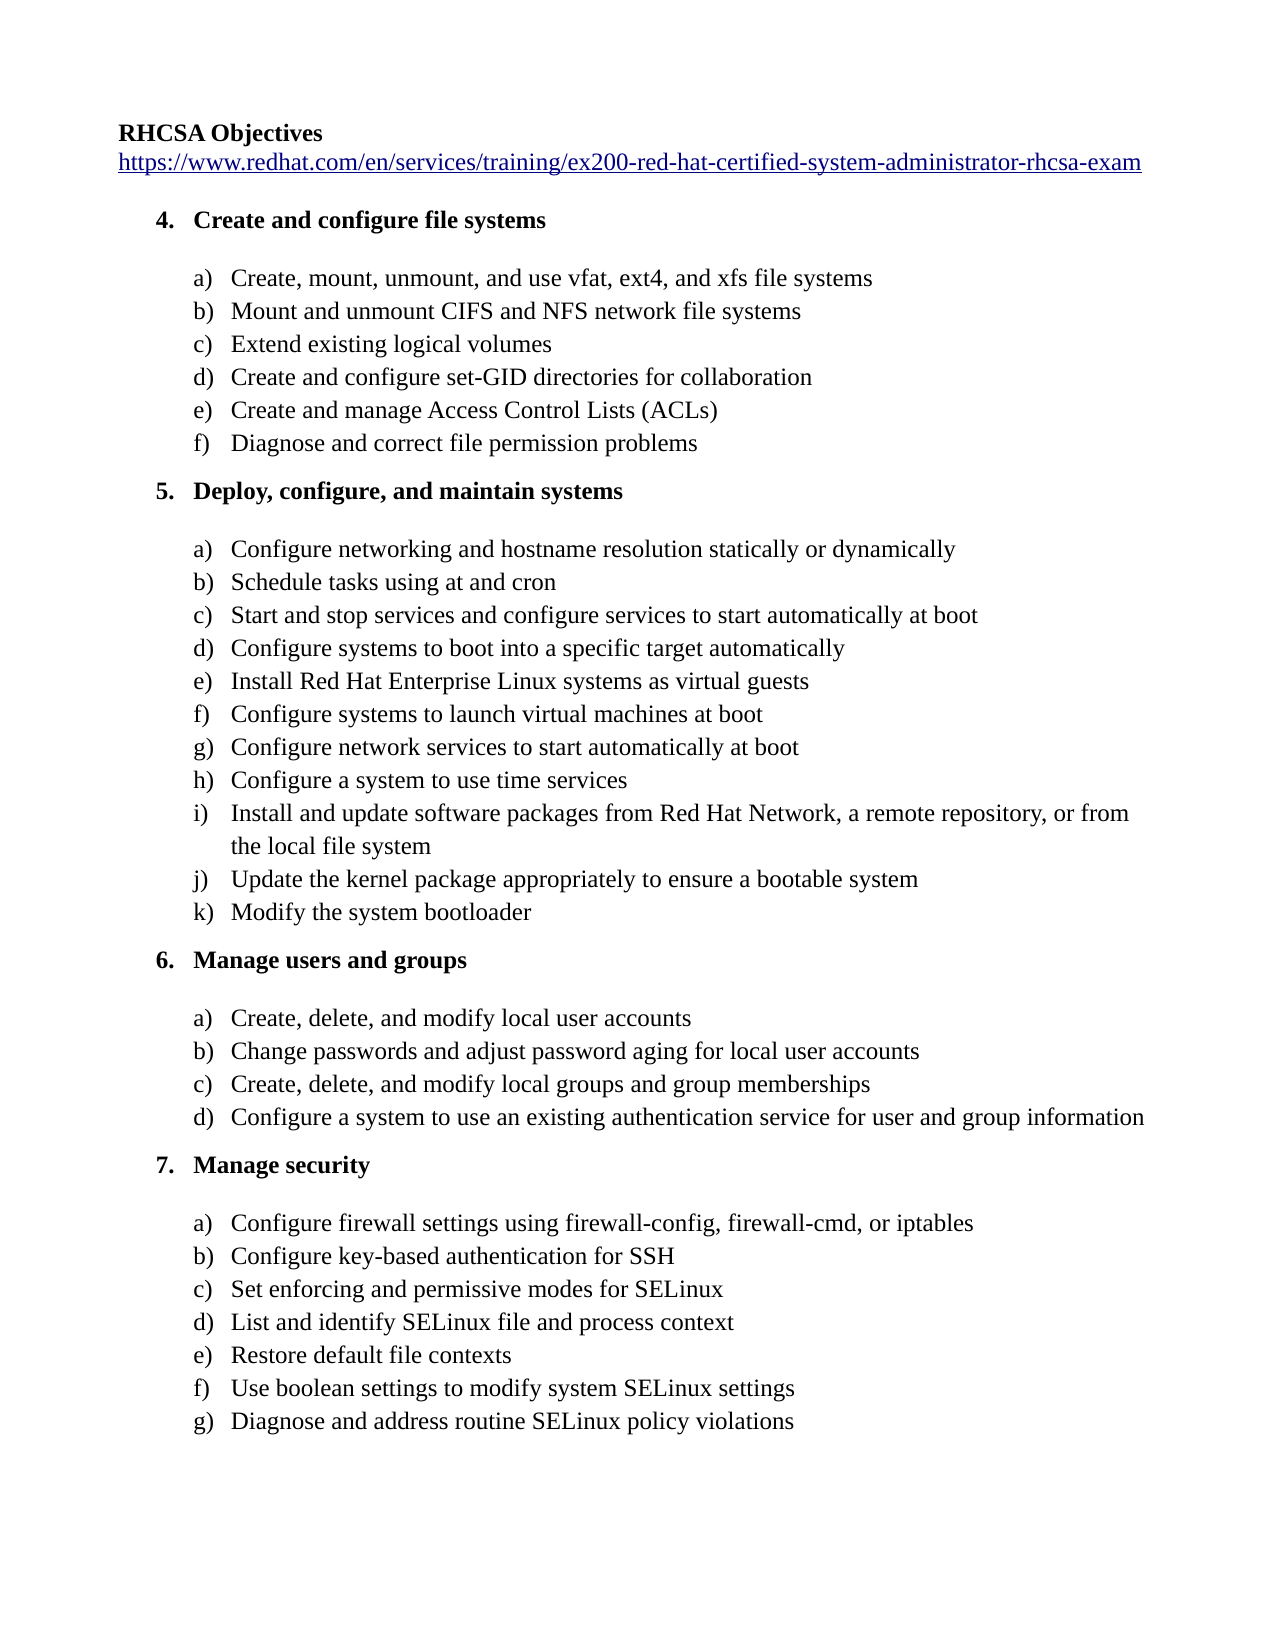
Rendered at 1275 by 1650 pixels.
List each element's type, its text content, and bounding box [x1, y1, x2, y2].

list Configure networking and hostname resolution statically or dynamically [193, 534, 1157, 563]
list Configure firewall settings using firewall-config, firewall-cmd, or iptables [193, 1208, 1157, 1237]
list Mount and unmount CIFS and NFS network file systems [193, 296, 1157, 325]
subtitle Manage security [156, 1150, 1157, 1179]
list Modify the system bootloader [193, 897, 1157, 926]
list Install and update software packages from Red Hat Network, a remote repository, or from the local file system [193, 798, 1157, 860]
list Configure a system to use an existing authentication service for user and group information [193, 1102, 1157, 1131]
subtitle Create and configure file systems [156, 205, 1157, 234]
subtitle Manage users and groups [156, 945, 1157, 974]
list Install Red Hat Enterprise Linux systems as virtual guests [193, 666, 1157, 695]
list List and identify SELinux file and process context [193, 1307, 1157, 1336]
list Update the kernel package appropriately to ensure a bootable system [193, 864, 1157, 893]
list Create and manage Access Control Lists (ACLs) [193, 395, 1157, 424]
list Configure network services to start automatically at boot [193, 732, 1157, 761]
list Schedule tasks using at and cron [193, 567, 1157, 596]
list Configure key-based authentication for SSH [193, 1241, 1157, 1270]
subtitle Deploy, configure, and maintain systems [156, 476, 1157, 505]
list Start and stop services and configure services to start automatically at boot [193, 600, 1157, 629]
list Set enforcing and permissive modes for SELinux [193, 1274, 1157, 1303]
list Configure a system to use time services [193, 765, 1157, 794]
list Configure systems to launch virtual machines at boot [193, 699, 1157, 728]
list Create, delete, and modify local user accounts [193, 1003, 1157, 1032]
list Configure systems to boot into a specific target automatically [193, 633, 1157, 662]
list Diagnose and address routine SELinux policy violations [193, 1406, 1157, 1435]
list Change passwords and adjust password aging for local user accounts [193, 1036, 1157, 1065]
list Restore default file contexts [193, 1340, 1157, 1369]
list Diagnose and correct file permission problems [193, 428, 1157, 457]
list Create, mount, unmount, and use vfat, ext4, and xfs file systems [193, 263, 1157, 292]
list Create, delete, and modify local groups and group memberships [193, 1069, 1157, 1098]
list Use boolean settings to modify system SELinux settings [193, 1373, 1157, 1402]
list Extend existing logical volumes [193, 329, 1157, 358]
list Create and configure set-GID directories for collaboration [193, 362, 1157, 391]
